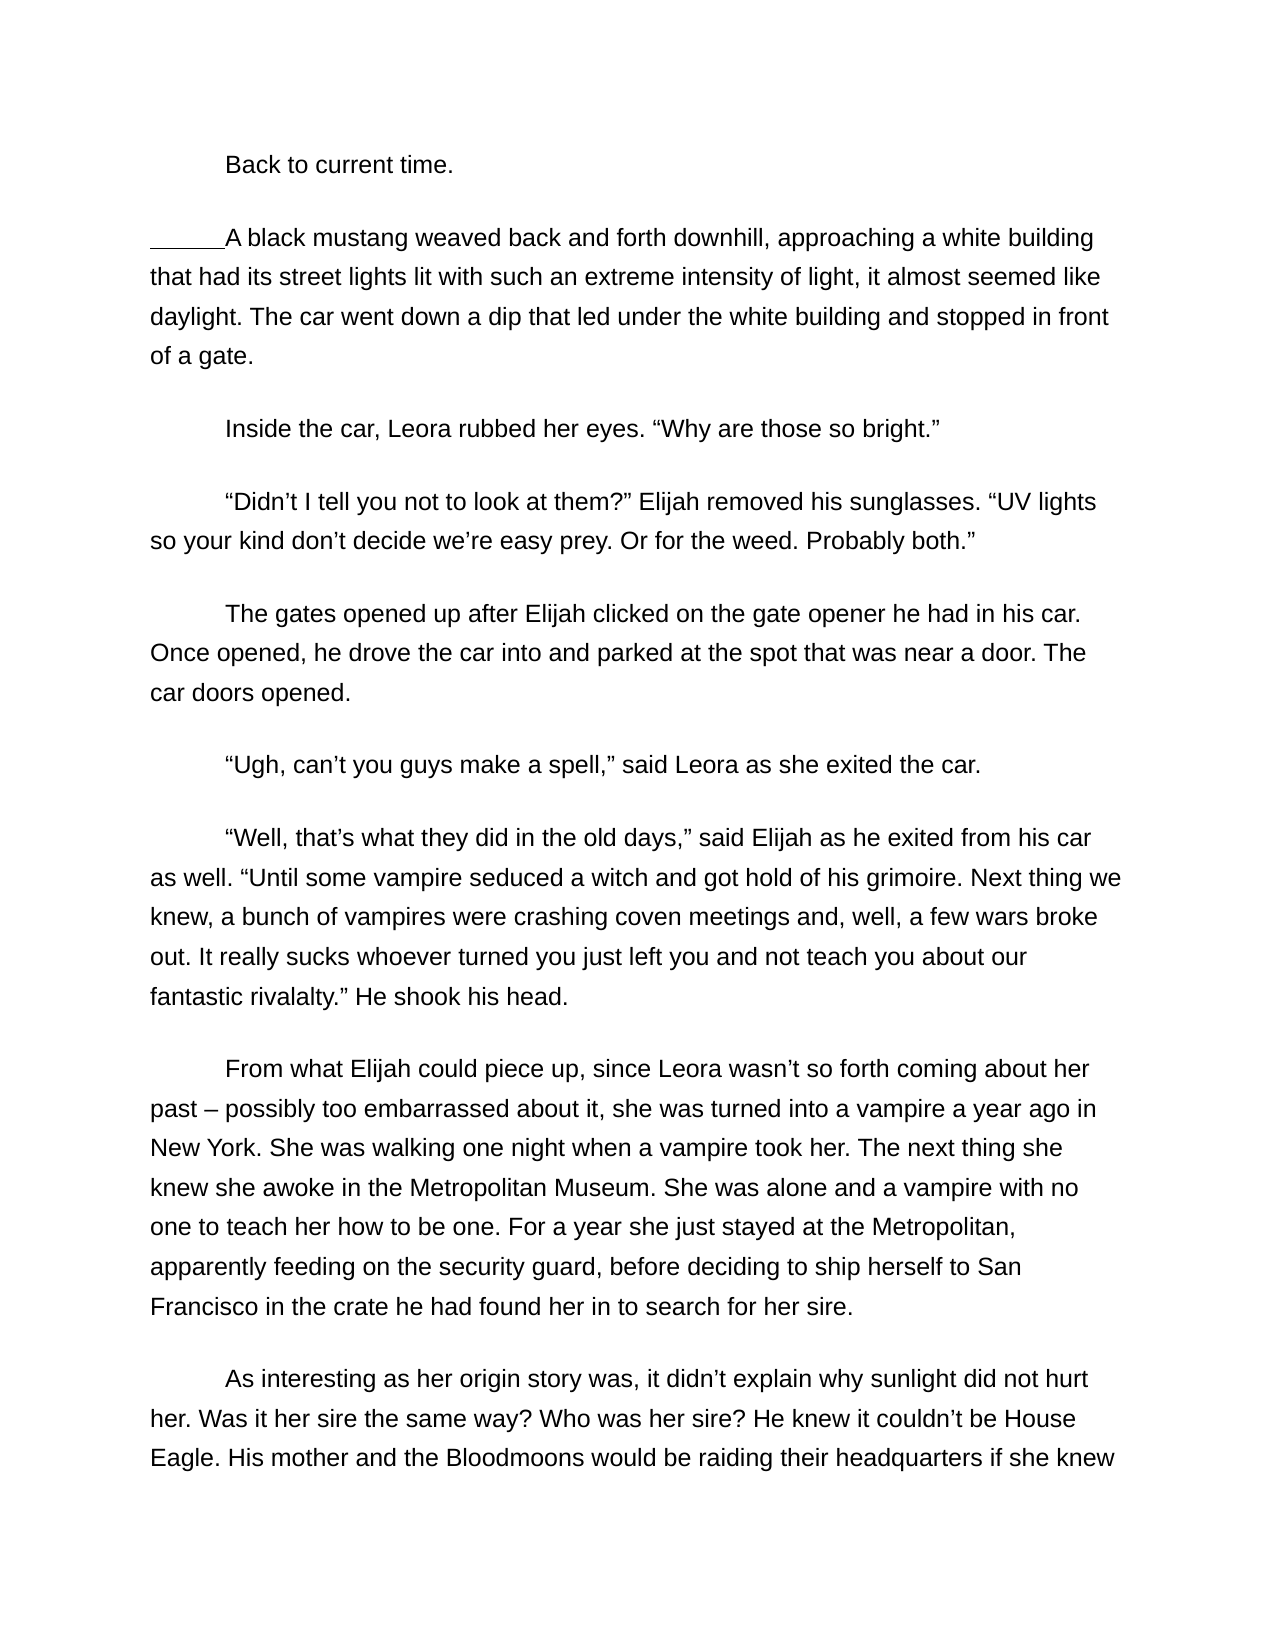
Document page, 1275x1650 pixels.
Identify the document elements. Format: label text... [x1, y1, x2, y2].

text “Well, that’s what they did in the old days,” said Elijah as he exited from his car as well. “Until some vampire seduced a witch and got hold of his grimoire. Next thing we knew, a bunch of vampires were crashing coven meetings and, well, a few wars broke out. It really sucks whoever turned you just left you and not teach you about our fantastic rivalalty.” He shook his head. [150, 823, 1125, 1010]
text The gates opened up after Elijah clicked on the gate opener he had in his car. Once opened, he drove the car into and parked at the spot that was near a door. The car doors opened. [150, 599, 1125, 707]
text A black mustang weaved back and forth downhill, approaching a white building that had its street lights lit with such an extreme intensity of light, it almost seemed like daylight. The car went down a dip that led under the white building and stopped in front of a gate. [150, 223, 1125, 370]
text As interesting as her origin story was, it didn’t explain why sunlight did not hurt her. Was it her sire the same way? Who was her sire? He knew it couldn’t be House Eagle. His mother and the Bloodmoons would be raiding their headquarters if she knew [150, 1364, 1125, 1472]
text “Didn’t I tell you not to look at them?” Elijah removed his sunglasses. “UV lights so your kind don’t decide we’re easy prey. Or for the weed. Probably both.” [150, 487, 1125, 555]
text From what Elijah could piece up, since Leora wasn’t so forth coming about her past – possibly too embarrassed about it, she was turned into a vampire a year ago in New York. She was walking one night when a vampire took her. The next thing she knew she awoke in the Metropolitan Museum. She was alone and a vampire with no one to teach her how to be one. For a year she just stayed at the Metropolitan, apparently feeding on the security guard, before deciding to ship herself to San Francisco in the crate he had found her in to search for her sire. [150, 1054, 1125, 1320]
text Inside the car, Leora rubbed her eyes. “Why are those so bright.” [150, 414, 1125, 443]
text “Ugh, can’t you guys make a spell,” said Leora as she exited the car. [150, 751, 1125, 779]
text Back to current time. [150, 150, 1125, 179]
